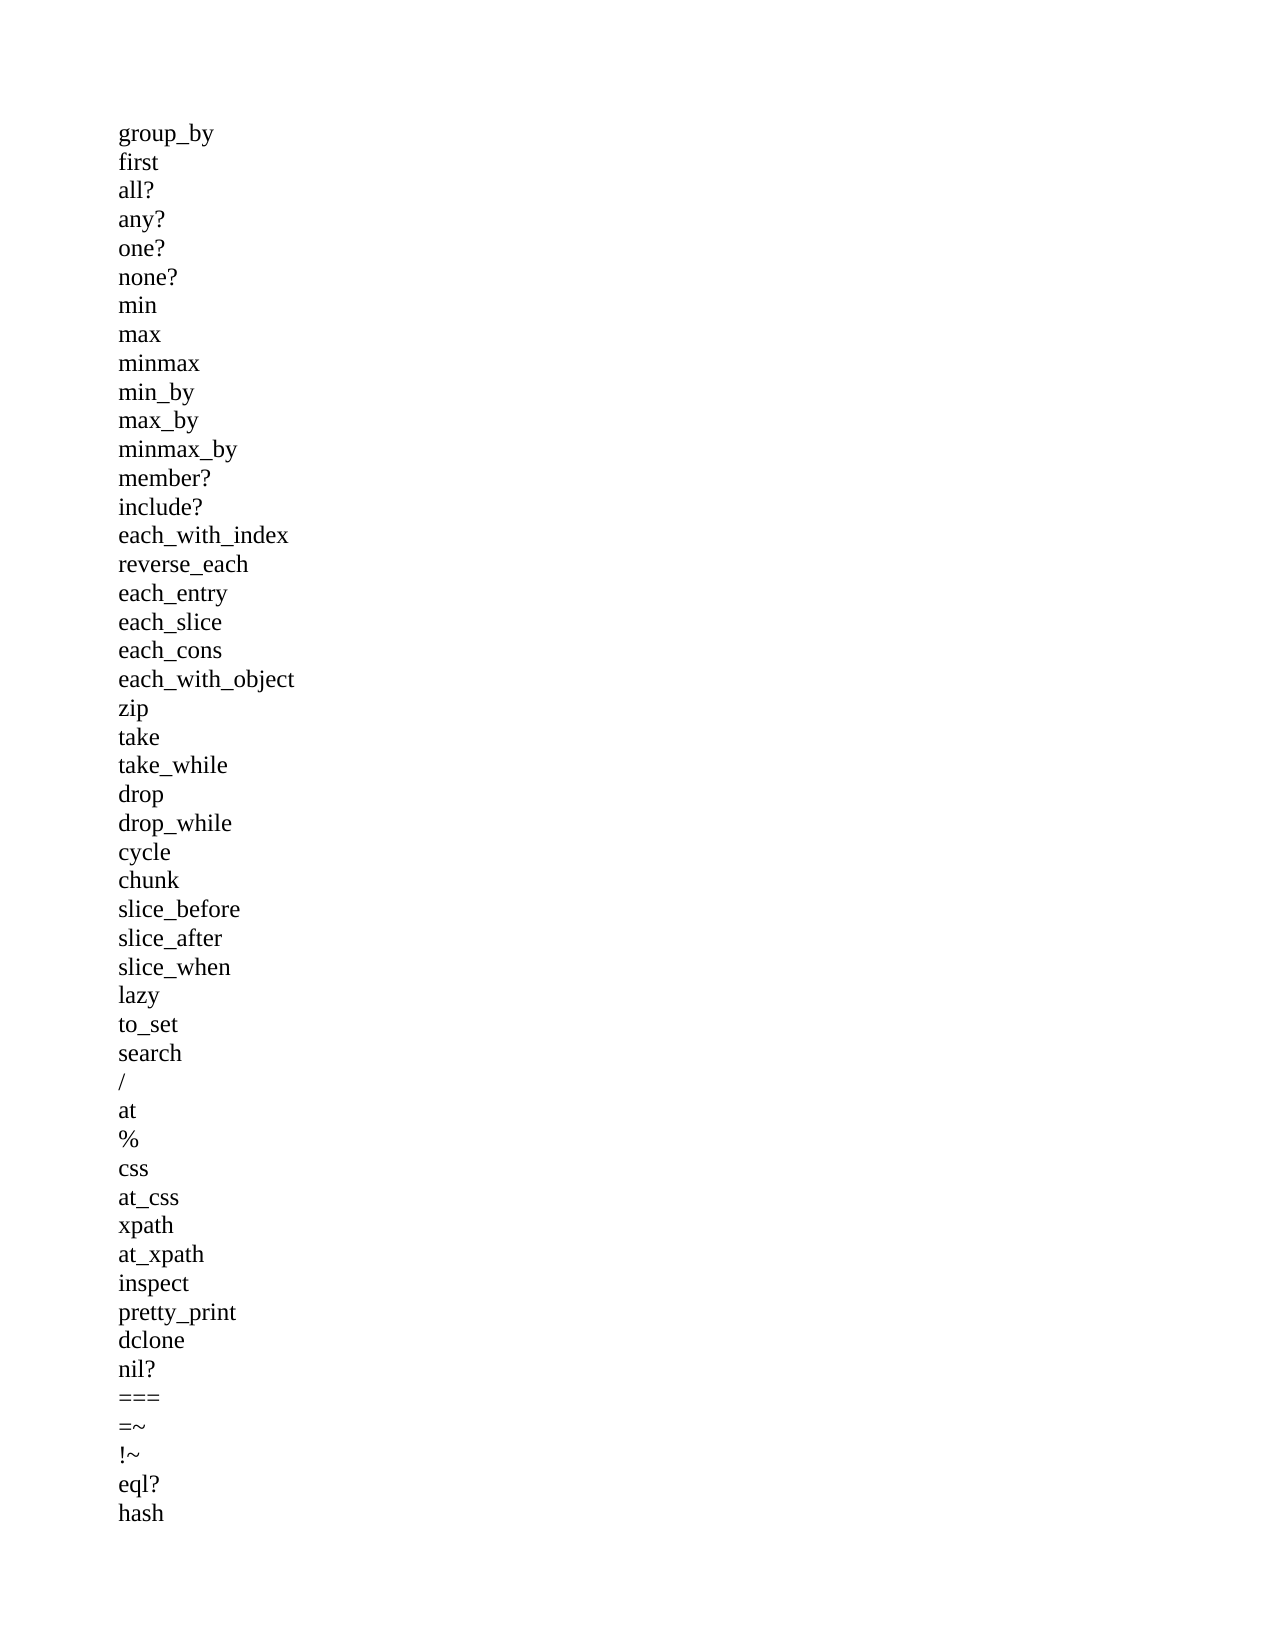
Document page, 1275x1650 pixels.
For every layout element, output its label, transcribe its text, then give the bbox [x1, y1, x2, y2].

text drop [118, 779, 1157, 808]
text all? [118, 176, 1157, 204]
text slice_after [118, 923, 1157, 952]
text to_set [118, 1009, 1157, 1038]
text eql? [118, 1469, 1157, 1498]
text first [118, 147, 1157, 176]
text max_by [118, 406, 1157, 434]
text one? [118, 233, 1157, 262]
text cycle [118, 837, 1157, 866]
text include? [118, 492, 1157, 521]
text css [118, 1153, 1157, 1182]
text none? [118, 262, 1157, 291]
text zip [118, 693, 1157, 722]
text min_by [118, 377, 1157, 406]
text nil? [118, 1354, 1157, 1383]
text slice_before [118, 894, 1157, 923]
text !~ [118, 1441, 1157, 1469]
text pretty_print [118, 1297, 1157, 1326]
text at [118, 1096, 1157, 1124]
text minmax_by [118, 434, 1157, 463]
text search [118, 1038, 1157, 1067]
text hash [118, 1498, 1157, 1527]
text inspect [118, 1268, 1157, 1297]
text at_xpath [118, 1239, 1157, 1268]
text each_slice [118, 607, 1157, 636]
text chunk [118, 866, 1157, 894]
text slice_when [118, 952, 1157, 981]
text drop_while [118, 808, 1157, 837]
text each_cons [118, 636, 1157, 664]
text each_with_index [118, 521, 1157, 549]
text % [118, 1124, 1157, 1153]
text dclone [118, 1326, 1157, 1354]
text take_while [118, 751, 1157, 779]
text / [118, 1067, 1157, 1096]
text min [118, 291, 1157, 319]
text xpath [118, 1211, 1157, 1239]
text each_entry [118, 578, 1157, 607]
text minmax [118, 348, 1157, 377]
text lazy [118, 981, 1157, 1009]
text take [118, 722, 1157, 751]
text max [118, 319, 1157, 348]
text any? [118, 204, 1157, 233]
text at_css [118, 1182, 1157, 1211]
text === [118, 1383, 1157, 1412]
text group_by [118, 118, 1157, 147]
text member? [118, 463, 1157, 492]
text each_with_object [118, 664, 1157, 693]
text reverse_each [118, 549, 1157, 578]
text =~ [118, 1412, 1157, 1441]
